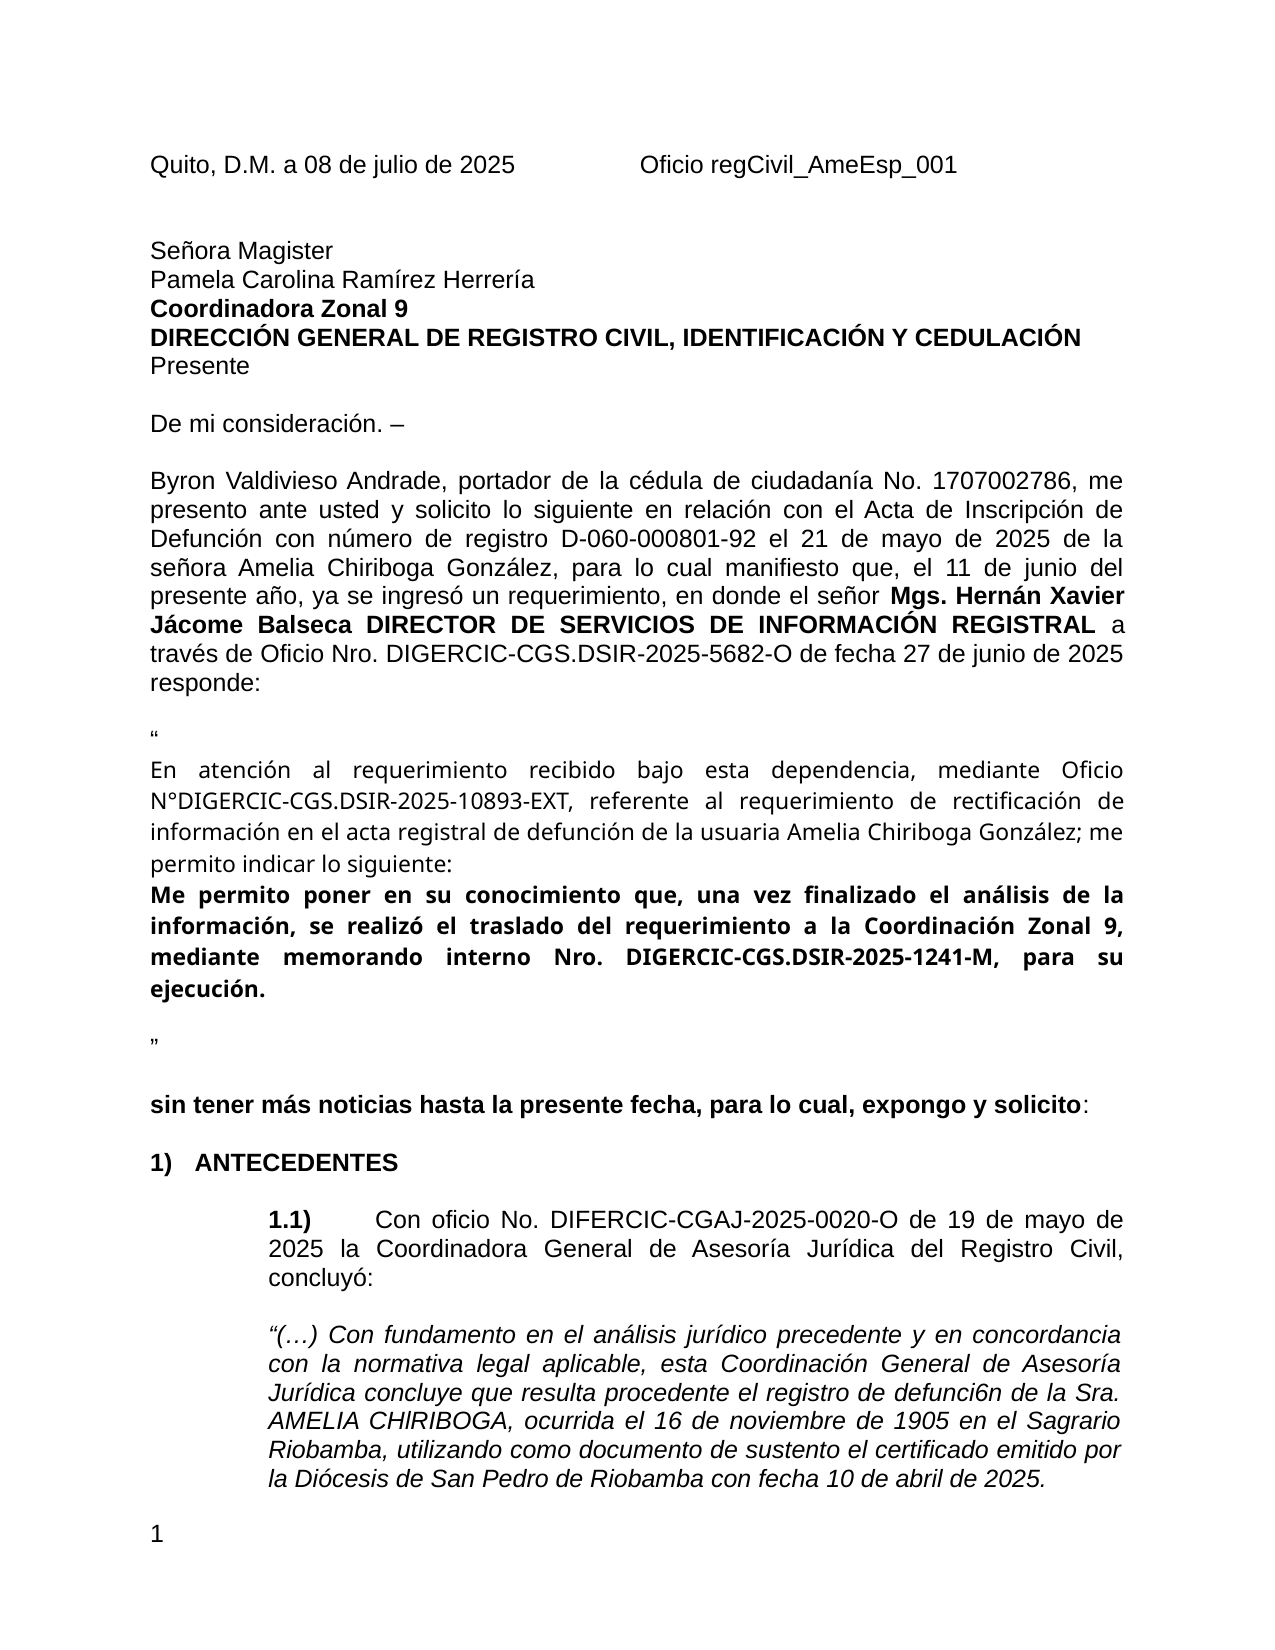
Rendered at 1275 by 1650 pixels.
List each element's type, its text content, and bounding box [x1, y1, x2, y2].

text Pamela Carolina Ramírez Herrería [150, 265, 1125, 294]
text Byron Valdivieso Andrade, portador de la cédula de ciudadanía No. 1707002786, me presento ante usted y solicito lo siguiente en relación con el Acta de Inscripción de Defunción con número de registro D-060-000801-92 el 21 de mayo de 2025 de la señora Amelia Chiriboga González, para lo cual manifiesto que, el 11 de junio del presente año, ya se ingresó un requerimiento, en donde el señor Mgs. Hernán Xavier Jácome Balseca DIRECTOR DE SERVICIOS DE INFORMACIÓN REGISTRAL a través de Oficio Nro. DIGERCIC-CGS.DSIR-2025-5682-O de fecha 27 de junio de 2025 responde: [150, 466, 1125, 696]
text DIRECCIÓN GENERAL DE REGISTRO CIVIL, IDENTIFICACIÓN Y CEDULACIÓN [150, 322, 1125, 351]
text sin tener más noticias hasta la presente fecha, para lo cual, expongo y solicito: [150, 1090, 1125, 1119]
text Coordinadora Zonal 9 [150, 294, 1125, 322]
text “ [150, 725, 1125, 754]
text Me permito poner en su conocimiento que, una vez finalizado el análisis de la información, se realizó el traslado del requerimiento a la Coordinación Zonal 9, mediante memorando interno Nro. DIGERCIC-CGS.DSIR-2025-1241-M, para su ejecución. [150, 879, 1125, 1004]
list ANTECEDENTES [150, 1147, 1125, 1176]
list Con oficio No. DIFERCIC-CGAJ-2025-0020-O de 19 de mayo de 2025 la Coordinadora General de Asesoría Jurídica del Registro Civil, concluyó: [268, 1205, 1125, 1291]
text Presente [150, 351, 1125, 380]
list “(…) Con fundamento en el análisis jurídico precedente y en concordancia con la normativa legal aplicable, esta Coordinación General de Asesoría Jurídica concluye que resulta procedente el registro de defunci6n de la Sra. AMELIA CHlRIBOGA, ocurrida el 16 de noviembre de 1905 en el Sagrario Riobamba, utilizando como documento de sustento el certificado emitido por la Diócesis de San Pedro de Riobamba con fecha 10 de abril de 2025. [268, 1320, 1125, 1492]
text De mi consideración. – [150, 409, 1125, 437]
text En atención al requerimiento recibido bajo esta dependencia, mediante Oficio N°DIGERCIC-CGS.DSIR-2025-10893-EXT, referente al requerimiento de rectificación de información en el acta registral de defunción de la usuaria Amelia Chiriboga González; me permito indicar lo siguiente: [150, 754, 1125, 879]
text Quito, D.M. a 08 de julio de 2025 Oficio regCivil_AmeEsp_001 [150, 150, 1125, 179]
text Señora Magister [150, 236, 1125, 265]
text ” [150, 1032, 1125, 1061]
